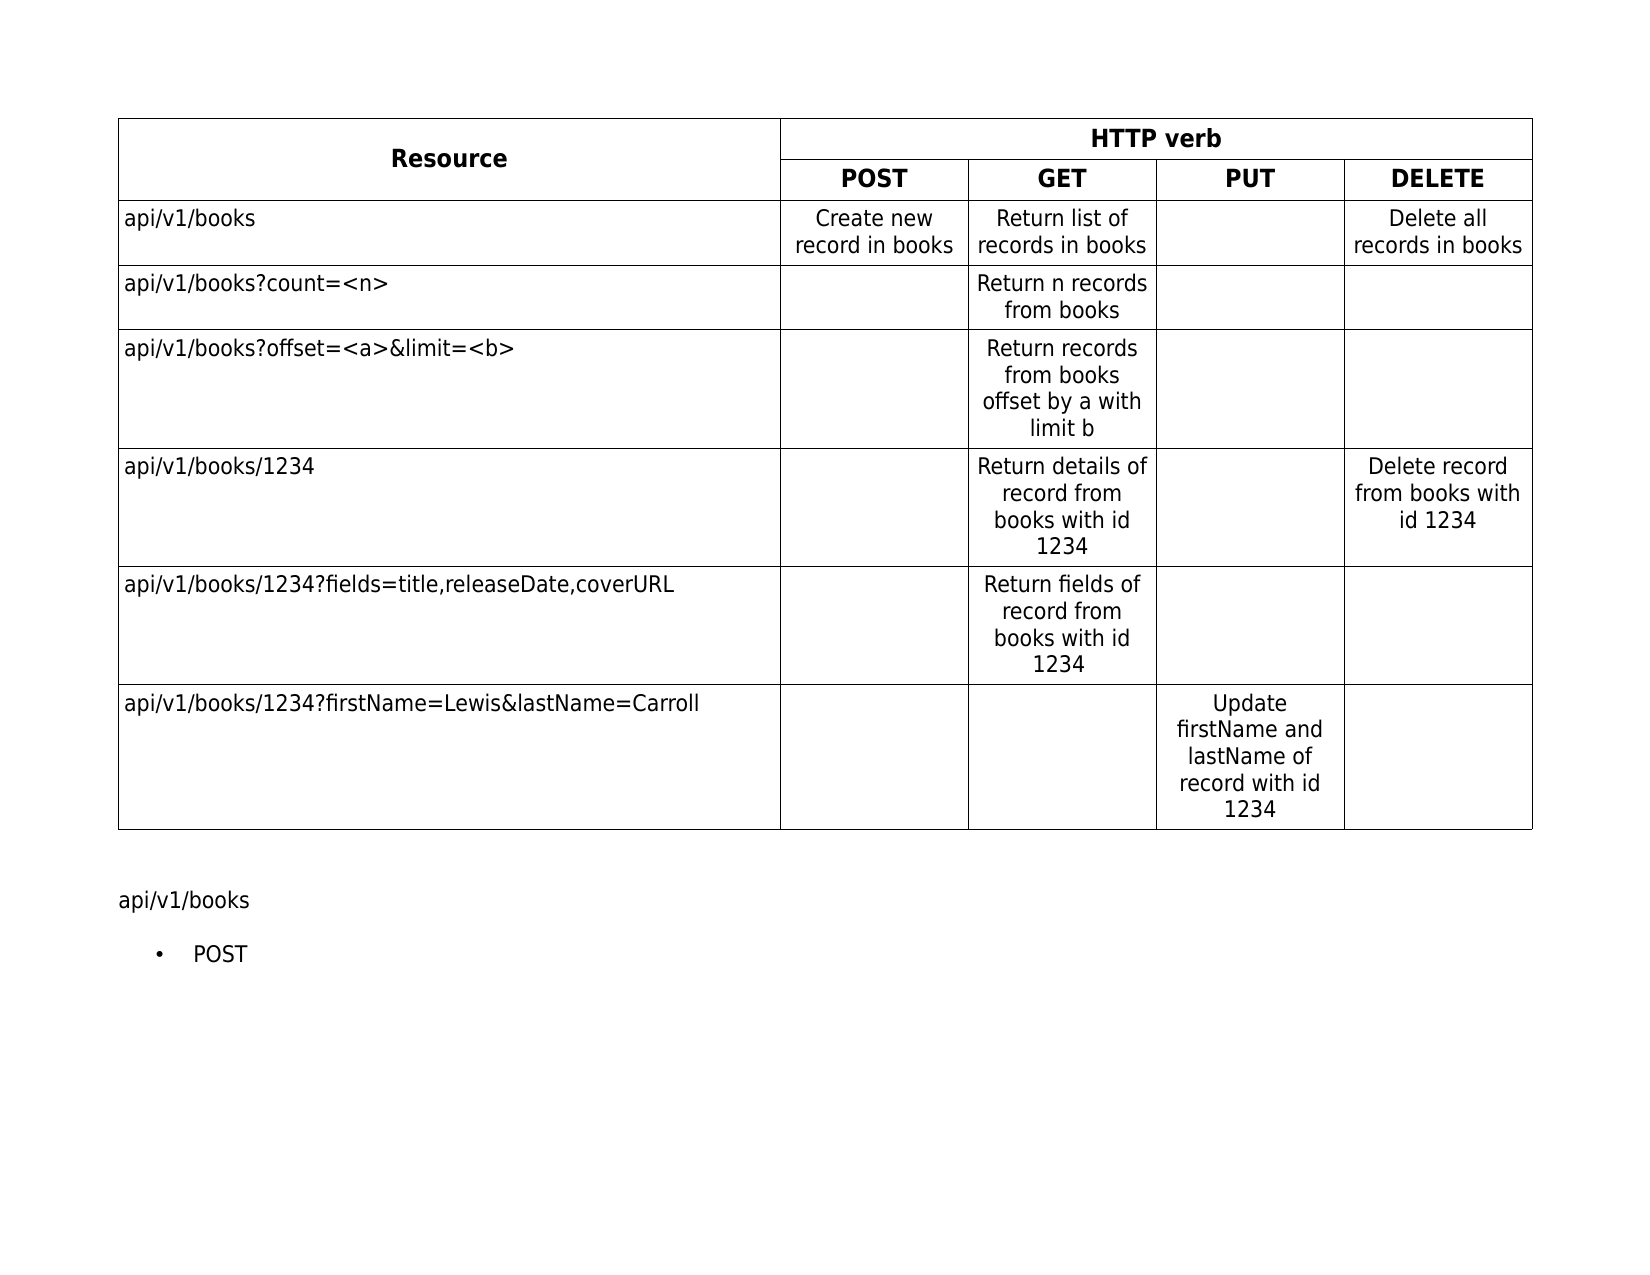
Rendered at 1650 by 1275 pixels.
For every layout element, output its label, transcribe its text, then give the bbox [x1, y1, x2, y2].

table_cell [1345, 685, 1532, 829]
table_cell [781, 266, 968, 329]
list POST [156, 941, 1532, 967]
table_cell [1345, 266, 1532, 329]
table_cell Return records from books offset by a with limit b [969, 330, 1156, 448]
table_cell GET [969, 160, 1156, 199]
table_cell api/v1/books/1234 [119, 449, 780, 566]
table_cell POST [781, 160, 968, 199]
table_cell [1157, 567, 1344, 684]
table_cell Update firstName and lastName of record with id 1234 [1157, 685, 1344, 829]
table_cell [1157, 449, 1344, 566]
table_cell DELETE [1345, 160, 1532, 199]
table_header HTTP verb [781, 119, 1532, 159]
table_cell PUT [1157, 160, 1344, 199]
table_cell [1345, 330, 1532, 448]
table_cell api/v1/books [119, 201, 780, 264]
table_cell api/v1/books/1234?firstName=Lewis&lastName=Carroll [119, 685, 780, 829]
table_cell api/v1/books?offset=<a>&limit=<b> [119, 330, 780, 448]
table_cell Return details of record from books with id 1234 [969, 449, 1156, 566]
table_cell api/v1/books/1234?fields=title,releaseDate,coverURL [119, 567, 780, 684]
table_cell [1157, 330, 1344, 448]
table_cell [781, 330, 968, 448]
table_cell Return fields of record from books with id 1234 [969, 567, 1156, 684]
table_cell Delete all records in books [1345, 201, 1532, 264]
table_cell Create new record in books [781, 201, 968, 264]
table_header Resource [119, 119, 780, 199]
table_cell Return n records from books [969, 266, 1156, 329]
table_cell [1157, 201, 1344, 264]
table_cell [781, 685, 968, 829]
table_cell [1345, 567, 1532, 684]
table_cell [1157, 266, 1344, 329]
table_cell Delete record from books with id 1234 [1345, 449, 1532, 566]
table_cell [781, 449, 968, 566]
table_cell [781, 567, 968, 684]
text api/v1/books [118, 887, 1532, 914]
table_cell [969, 685, 1156, 829]
table_cell Return list of records in books [969, 201, 1156, 264]
table_cell api/v1/books?count=<n> [119, 266, 780, 329]
